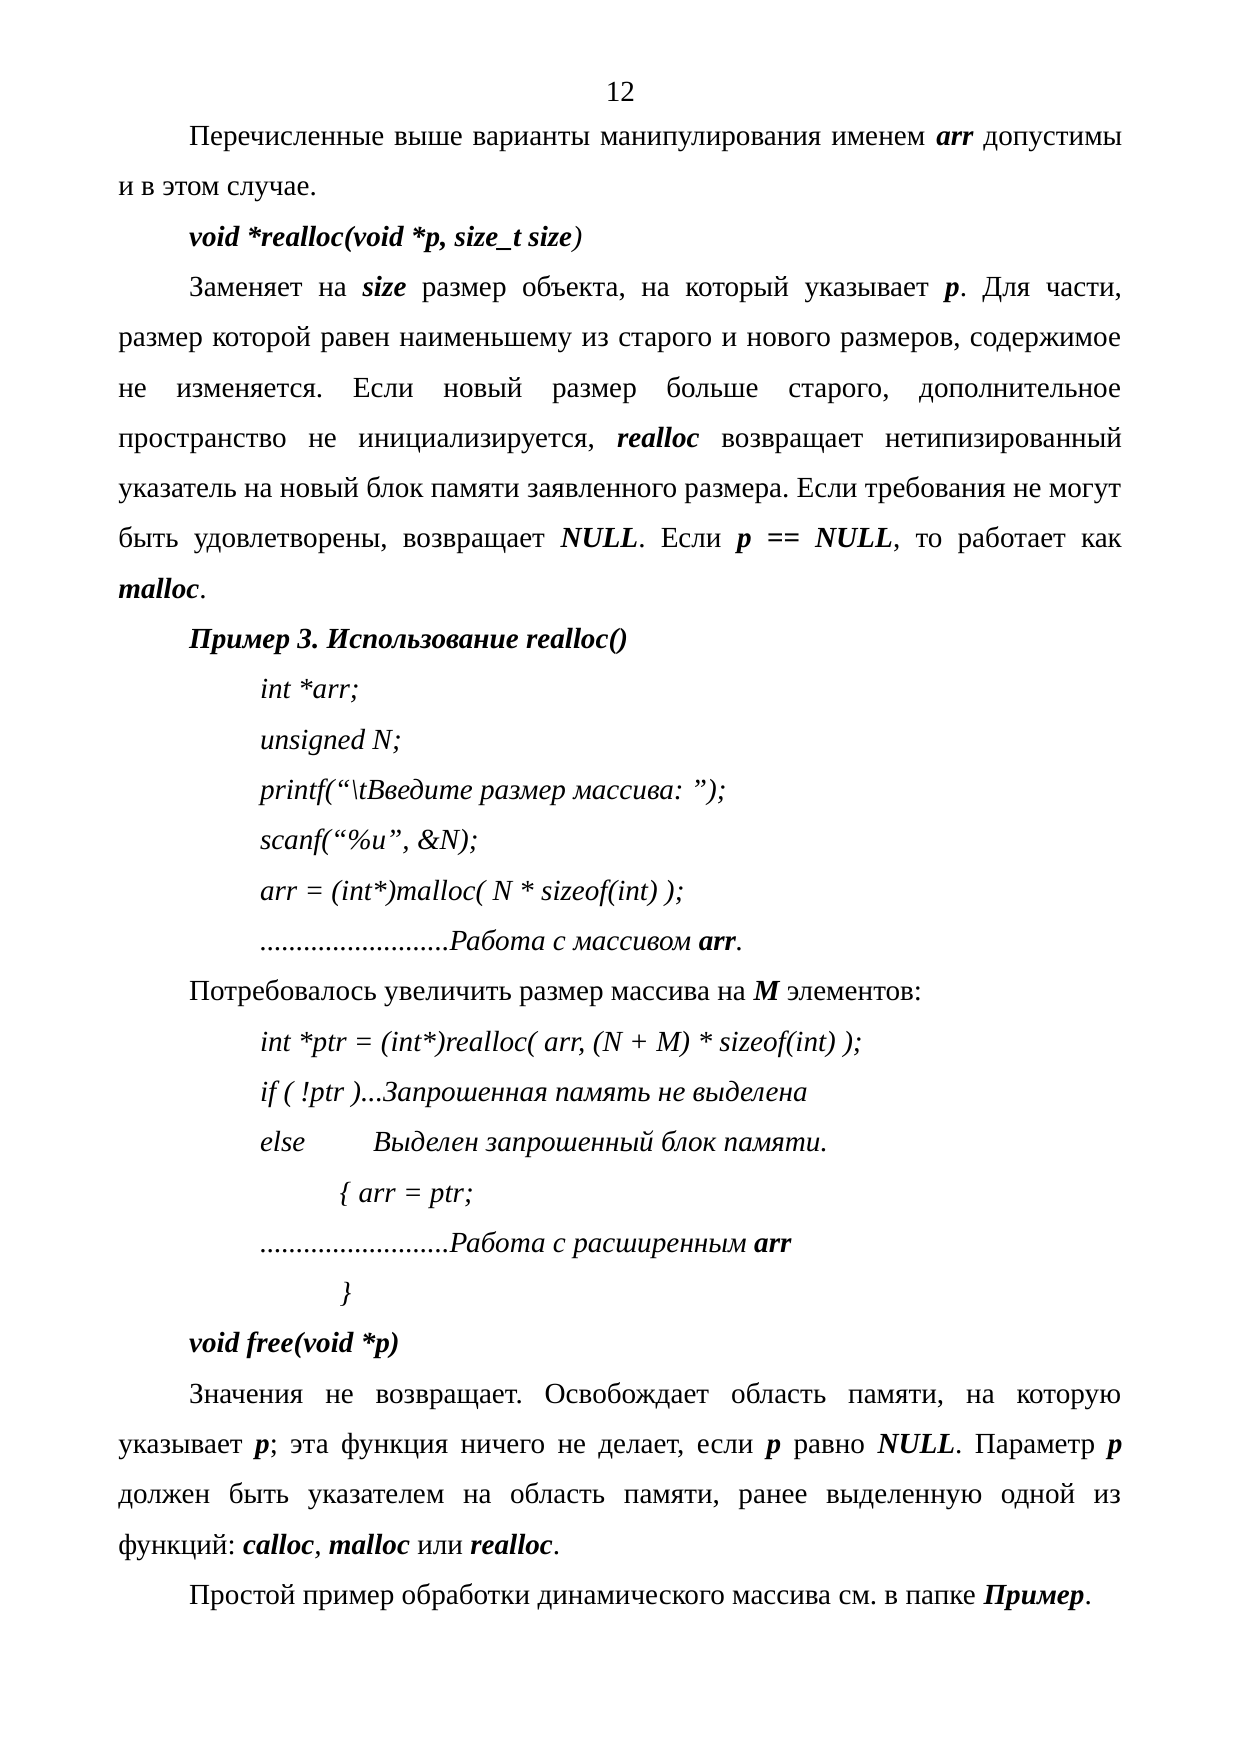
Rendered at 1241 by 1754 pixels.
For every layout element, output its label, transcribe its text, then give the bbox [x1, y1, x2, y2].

text } [268, 1275, 1122, 1309]
text Простой пример обработки динамического массива см. в папке Пример. [118, 1577, 1122, 1611]
text scanf(“%u”, &N); [189, 822, 1122, 856]
text unsigned N; [189, 722, 1122, 755]
text Пример 3. Использование realloc() [118, 621, 1122, 655]
text ..........................Работа с массивом arr. [189, 923, 1122, 957]
text void free(void *p) [118, 1326, 1122, 1359]
text Перечисленные выше варианты манипулирования именем arr допустимы и в этом случае. [118, 118, 1122, 202]
text ..........................Работа с расширенным arr [189, 1225, 1122, 1258]
text void *realloc(void *p, size_t size) [118, 219, 1122, 252]
text Значения не возвращает. Освобождает область памяти, на которую указывает р; эта функция ничего не делает, если р равно NULL. Параметр p должен быть указателем на область памяти, ранее выделенную одной из функций: calloc, malloc или realloc. [118, 1376, 1122, 1560]
text Потребовалось увеличить размер массива на M элементов: [118, 973, 1122, 1007]
text Заменяет на size размер объекта, на который указывает р. Для части, размер которой равен наименьшему из старого и нового размеров, содержимое не изменяется. Если новый размер больше старого, дополнительное пространство не инициализируется, realloc возвращает нетипизированный указатель на новый блок памяти заявленного размера. Если требования не могут быть удовлетворены, возвращает NULL. Если p == NULL, то работает как malloc. [118, 269, 1122, 604]
text if ( !ptr )...Запрошенная память не выделена [189, 1074, 1122, 1108]
text else Выделен запрошенный блок памяти. [189, 1124, 1122, 1158]
text arr = (int*)malloc( N * sizeof(int) ); [189, 873, 1122, 906]
text int *arr; [189, 672, 1122, 705]
text printf(“\tВведите размер массива: ”); [189, 772, 1122, 806]
text { arr = ptr; [268, 1175, 1122, 1208]
text int *ptr = (int*)realloc( arr, (N + M) * sizeof(int) ); [189, 1024, 1122, 1057]
